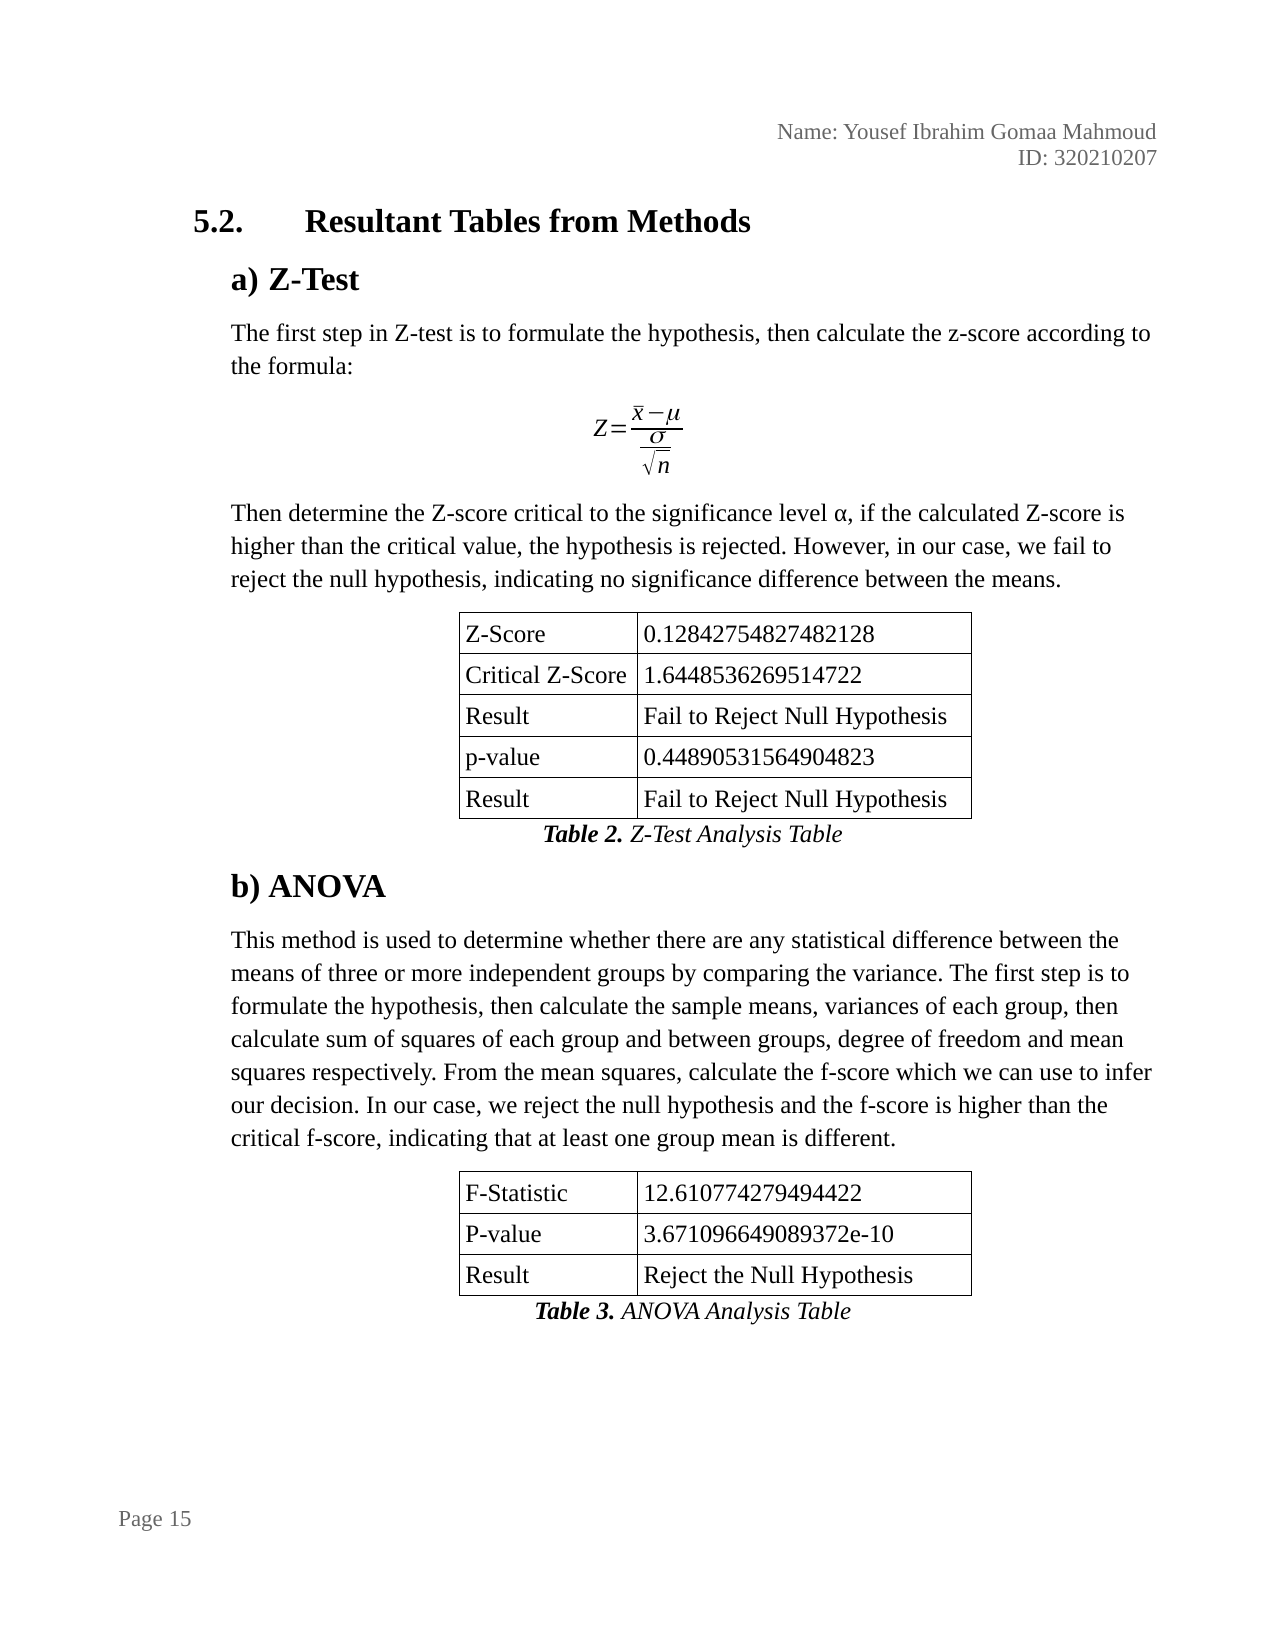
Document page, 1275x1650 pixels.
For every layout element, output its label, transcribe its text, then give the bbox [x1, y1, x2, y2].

table_cell 0.44890531564904823 [638, 737, 971, 777]
table_cell Fail to Reject Null Hypothesis [638, 778, 971, 818]
table_cell Reject the Null Hypothesis [638, 1255, 971, 1295]
table_cell Critical Z-Score [460, 654, 637, 694]
list ANOVA [231, 867, 1157, 905]
list Table 3. ANOVA Analysis Table [193, 1296, 1157, 1325]
table_header 0.12842754827482128 [638, 613, 971, 653]
table_cell Result [460, 695, 637, 736]
table_cell p-value [460, 737, 637, 777]
table_header 12.610774279494422 [638, 1172, 971, 1212]
list Then determine the Z-score critical to the significance level α, if the calculated Z-score is higher than the critical value, the hypothesis is rejected. However, in our case, we fail to reject the null hypothesis, indicating no significance difference between the means. [193, 498, 1157, 593]
table_cell P-value [460, 1214, 637, 1254]
list Resultant Tables from Methods [193, 201, 1157, 239]
list This method is used to determine whether there are any statistical difference between the means of three or more independent groups by comparing the variance. The first step is to formulate the hypothesis, then calculate the sample means, variances of each group, then calculate sum of squares of each group and between groups, degree of freedom and mean squares respectively. From the mean squares, calculate the f-score which we can use to infer our decision. In our case, we reject the null hypothesis and the f-score is higher than the critical f-score, indicating that at least one group mean is different. [193, 925, 1157, 1152]
table_cell Result [460, 778, 637, 818]
table_cell 1.6448536269514722 [638, 654, 971, 694]
table_cell Fail to Reject Null Hypothesis [638, 695, 971, 736]
list The first step in Z-test is to formulate the hypothesis, then calculate the z-score according to the formula: [193, 318, 1157, 380]
table_header Z-Score [460, 613, 637, 653]
list Table 2. Z-Test Analysis Table [193, 819, 1157, 848]
table_cell 3.671096649089372e-10 [638, 1214, 971, 1254]
table_cell Result [460, 1255, 637, 1295]
table_header F-Statistic [460, 1172, 637, 1212]
list Z-Test [231, 259, 1157, 298]
